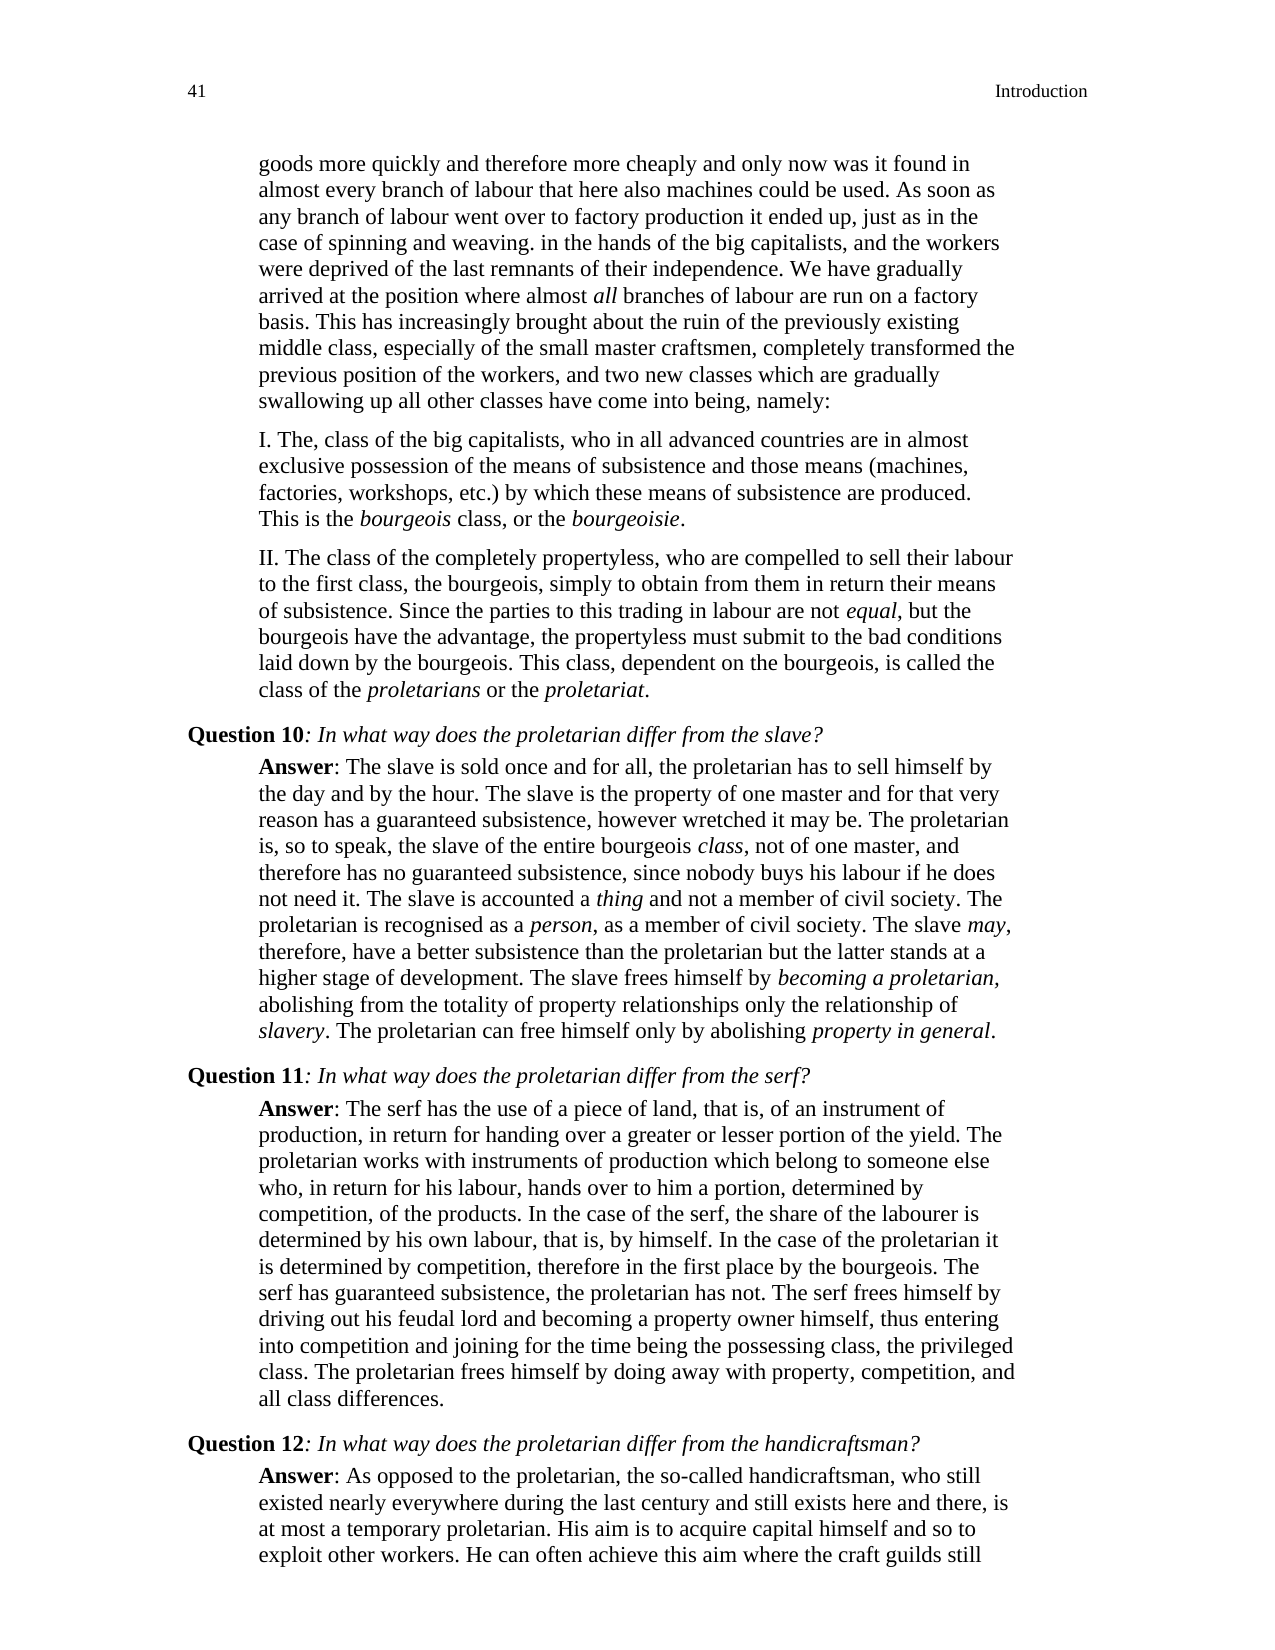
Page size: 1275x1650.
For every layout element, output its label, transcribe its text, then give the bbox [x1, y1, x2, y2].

text goods more quickly and therefore more cheaply and only now was it found in almost every branch of labour that here also machines could be used. As soon as any branch of labour went over to factory production it ended up, just as in the case of spinning and weaving. in the hands of the big capitalists, and the workers were deprived of the last remnants of their independence. We have gradually arrived at the position where almost all branches of labour are run on a factory basis. This has increasingly brought about the ruin of the previously existing middle class, especially of the small master craftsmen, completely transformed the previous position of the workers, and two new classes which are gradually swallowing up all other classes have come into being, namely: [258, 150, 1017, 413]
text Answer: The serf has the use of a piece of land, that is, of an instrument of production, in return for handing over a greater or lesser portion of the yield. The proletarian works with instruments of production which belong to someone else who, in return for his labour, hands over to him a portion, determined by competition, of the products. In the case of the serf, the share of the labourer is determined by his own labour, that is, by himself. In the case of the proletarian it is determined by competition, therefore in the first place by the bourgeois. The serf has guaranteed subsistence, the proletarian has not. The serf frees himself by driving out his feudal lord and becoming a property owner himself, thus entering into competition and joining for the time being the possessing class, the privileged class. The proletarian frees himself by doing away with property, competition, and all class differences. [258, 1095, 1017, 1411]
text Question 11: In what way does the proletarian differ from the serf? [187, 1062, 1087, 1088]
text II. The class of the completely propertyless, who are compelled to sell their labour to the first class, the bourgeois, simply to obtain from them in return their means of subsistence. Since the parties to this trading in labour are not equal, but the bourgeois have the advantage, the propertyless must submit to the bad conditions laid down by the bourgeois. This class, dependent on the bourgeois, is called the class of the proletarians or the proletariat. [258, 544, 1017, 702]
text I. The, class of the big capitalists, who in all advanced countries are in almost exclusive possession of the means of subsistence and those means (machines, factories, workshops, etc.) by which these means of subsistence are produced. This is the bourgeois class, or the bourgeoisie. [258, 426, 1017, 531]
text Question 10: In what way does the proletarian differ from the slave? [187, 721, 1087, 747]
text Answer: As opposed to the proletarian, the so-called handicraftsman, who still existed nearly everywhere during the last century and still exists here and there, is at most a temporary proletarian. His aim is to acquire capital himself and so to exploit other workers. He can often achieve this aim where the craft guilds still [258, 1462, 1017, 1568]
text Question 12: In what way does the proletarian differ from the handicraftsman? [187, 1430, 1087, 1456]
text Answer: The slave is sold once and for all, the proletarian has to sell himself by the day and by the hour. The slave is the property of one master and for that very reason has a guaranteed subsistence, however wretched it may be. The proletarian is, so to speak, the slave of the entire bourgeois class, not of one master, and therefore has no guaranteed subsistence, since nobody buys his labour if he does not need it. The slave is accounted a thing and not a member of civil society. The proletarian is recognised as a person, as a member of civil society. The slave may, therefore, have a better subsistence than the proletarian but the latter stands at a higher stage of development. The slave frees himself by becoming a proletarian, abolishing from the totality of property relationships only the relationship of slavery. The proletarian can free himself only by abolishing property in general. [258, 753, 1017, 1043]
